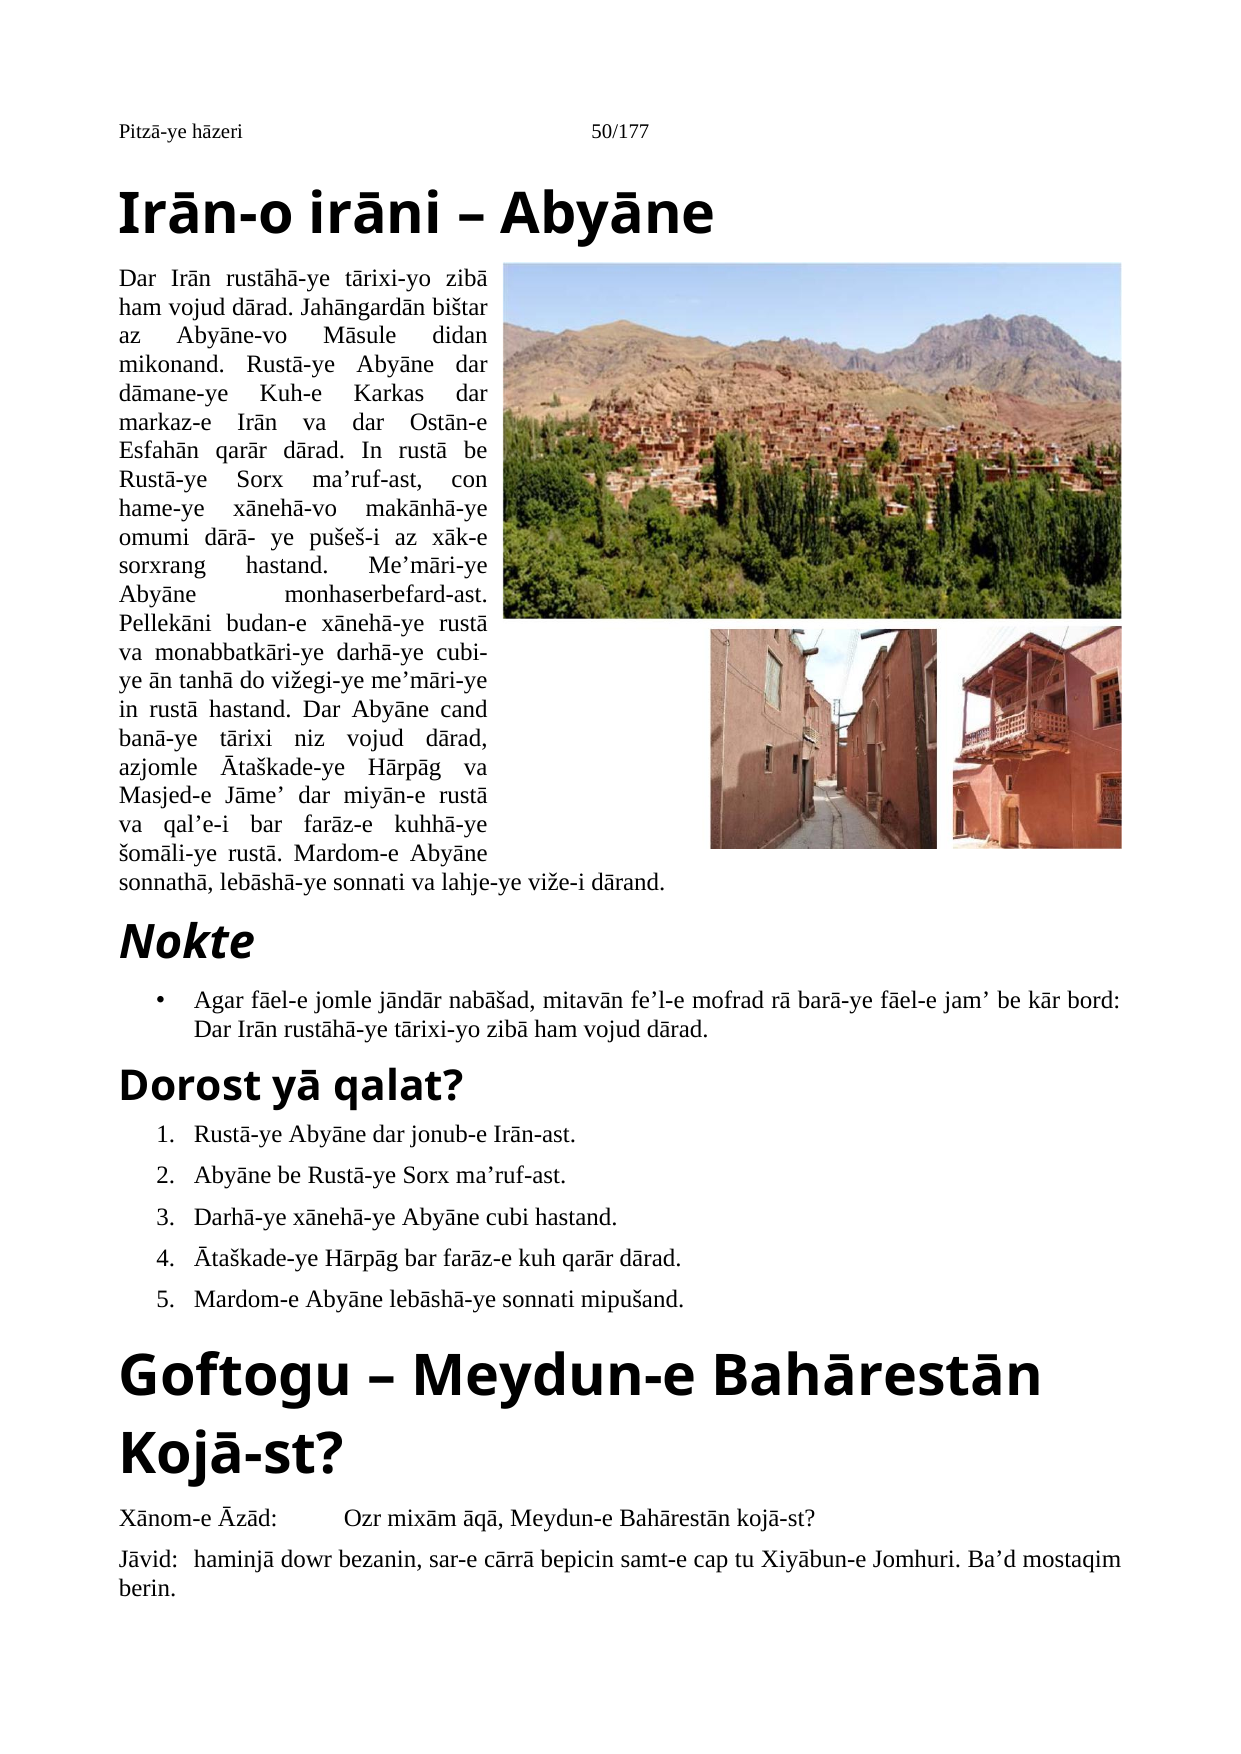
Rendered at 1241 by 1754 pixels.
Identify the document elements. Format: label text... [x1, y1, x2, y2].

text Jāvid: haminjā dowr bezanin, sar‐e cārrā bepicin samt‐e cap tu Xiyābun‐e Jomhuri. Ba’d mostaqim berin. [118, 1544, 1122, 1602]
picture [502, 262, 1122, 849]
subtitle Irān‐o irāni – Abyāne [118, 172, 1122, 250]
list Ātaškade‐ye Hārpāg bar farāz‐e kuh qarār dārad. [156, 1243, 1122, 1272]
subtitle Dorost yā qalat? [118, 1055, 1122, 1113]
subtitle Nokte [118, 908, 1122, 973]
list Agar fāel‐e jomle jāndār nabāšad, mitavān fe’l‐e mofrad rā barā‐ye fāel‐e jam’ be kār bord: Dar Irān rustāhā‐ye tārixi‐yo zibā ham vojud dārad. [156, 985, 1122, 1043]
list Rustā‐ye Abyāne dar jonub‐e Irān‐ast. [156, 1119, 1122, 1148]
subtitle Goftogu – Meydun‐e Bahārestān Kojā‐st? [118, 1334, 1122, 1491]
list Mardom‐e Abyāne lebāshā‐ye sonnati mipušand. [156, 1284, 1122, 1313]
text Xānom‐e Āzād: Ozr mixām āqā, Meydun‐e Bahārestān kojā‐st? [118, 1503, 1122, 1532]
text Dar Irān rustāhā‐ye tārixi‐yo zibā ham vojud dārad. Jahāngardān bištar az Abyāne‐vo Māsule didan mikonand. Rustā‐ye Abyāne dar dāmane‐ye Kuh‐e Karkas dar markaz‐e Irān va dar Ostān‐e Esfahān qarār dārad. In rustā be Rustā‐ye Sorx ma’ruf‐ast, con hame‐ye xānehā‐vo makānhā‐ye omumi dārā‐ ye pušeš‐i az xāk‐e sorxrang hastand. Me’māri‐ye Abyāne monhaserbefard‐ast. Pellekāni budan‐e xānehā‐ye rustā va monabbatkāri‐ye darhā‐ye cubi‐ye ān tanhā do vižegi‐ye me’māri‐ye in rustā hastand. Dar Abyāne cand banā‐ye tārixi niz vojud dārad, azjomle Ātaškade‐ye Hārpāg va Masjed‐e Jāme’ dar miyān‐e rustā va qal’e‐i bar farāz‐e kuhhā‐ye šomāli‐ye rustā. Mardom‐e Abyāne sonnathā, lebāshā‐ye sonnati va lahje‐ye viže‐i dārand. [118, 263, 1122, 895]
list Abyāne be Rustā‐ye Sorx ma’ruf‐ast. [156, 1161, 1122, 1189]
list Darhā‐ye xānehā‐ye Abyāne cubi hastand. [156, 1202, 1122, 1231]
